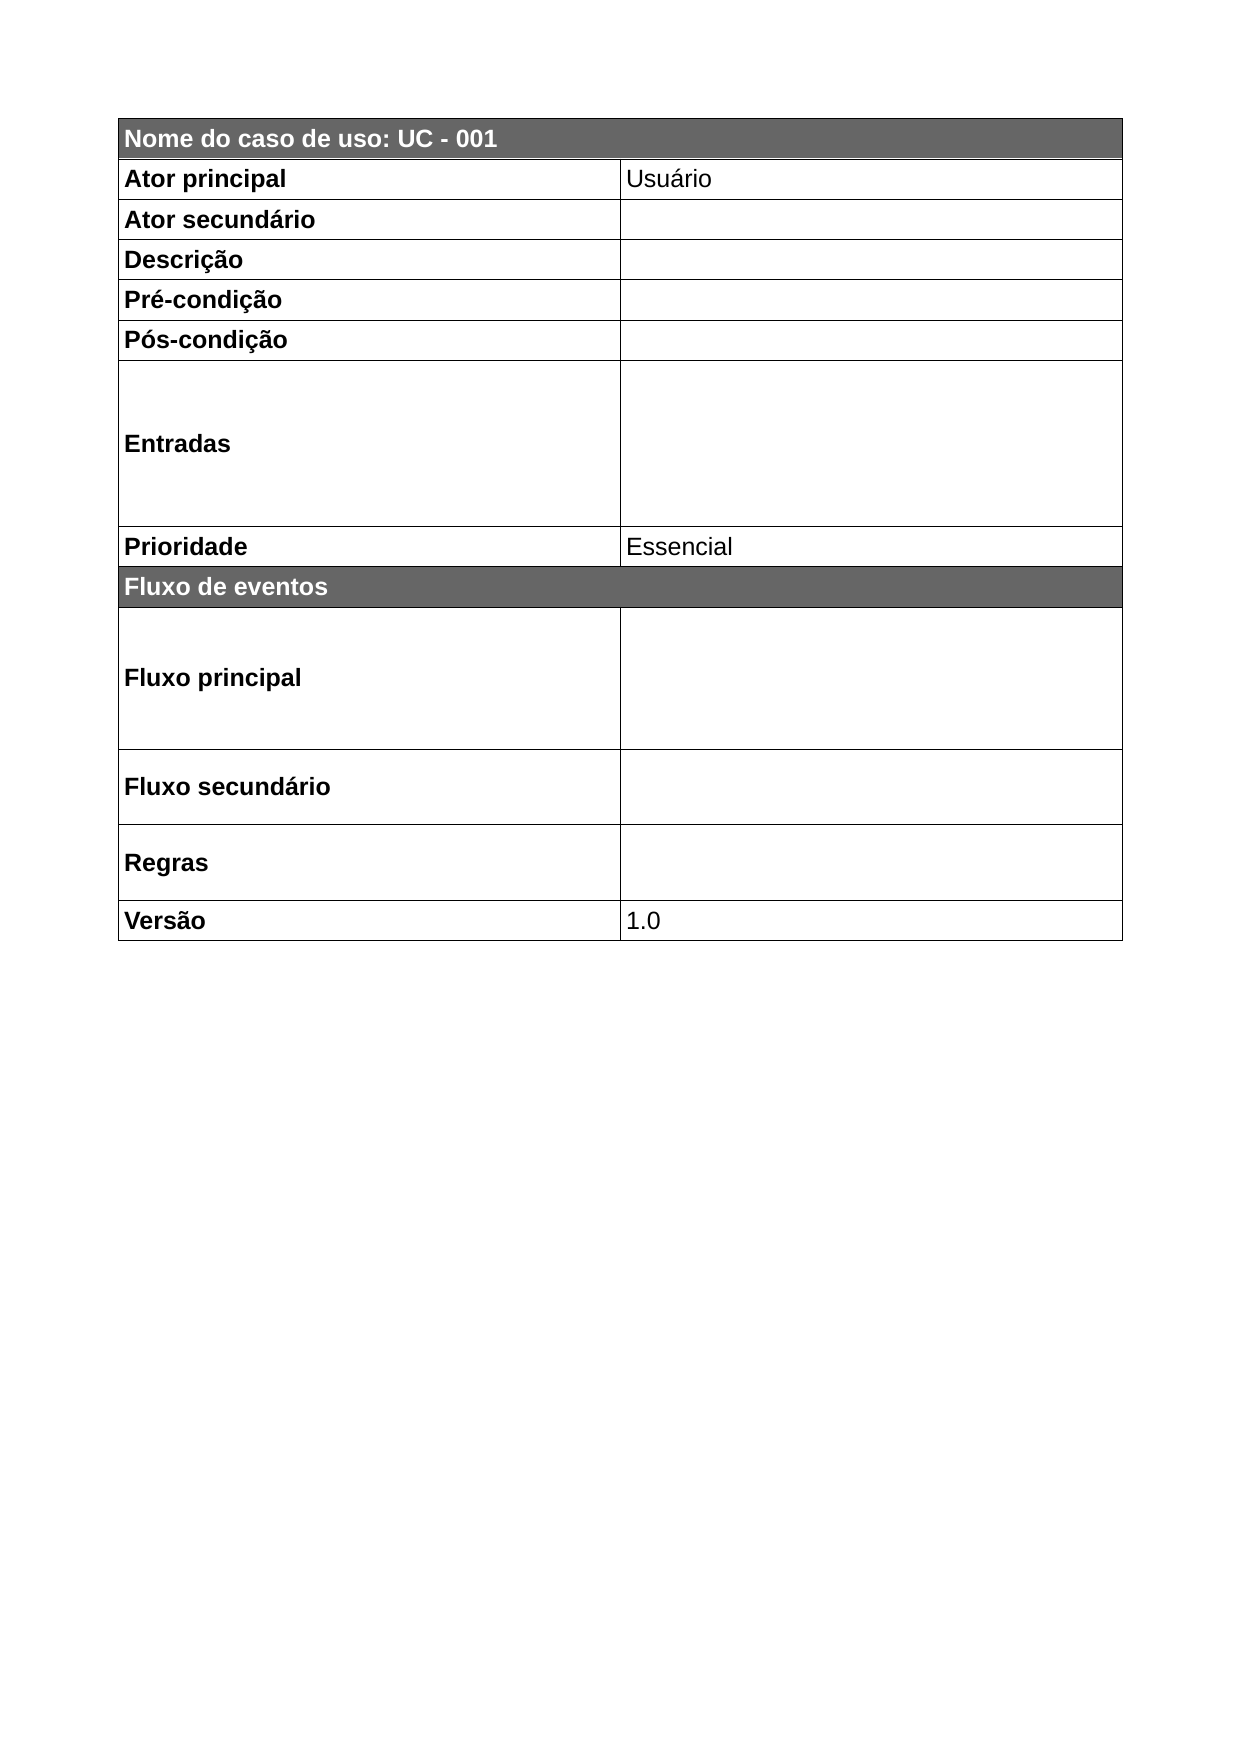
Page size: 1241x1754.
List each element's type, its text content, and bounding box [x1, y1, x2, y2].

table_cell [621, 321, 1122, 360]
table_header Nome do caso de uso: UC - 001 [119, 119, 1122, 158]
table_cell [621, 280, 1122, 320]
table_cell Essencial [621, 527, 1122, 566]
table_cell [621, 361, 1122, 526]
table_cell [621, 608, 1122, 749]
table_cell Fluxo principal [119, 608, 620, 749]
table_cell Pós-condição [119, 321, 620, 360]
table_cell Pré-condição [119, 280, 620, 320]
table_cell [621, 750, 1122, 824]
table_cell Ator principal [119, 160, 620, 199]
table_cell [621, 240, 1122, 279]
table_cell [621, 200, 1122, 239]
table_cell Fluxo de eventos [119, 567, 1122, 607]
table_cell Ator secundário [119, 200, 620, 239]
table_cell Prioridade [119, 527, 620, 566]
table_cell Fluxo secundário [119, 750, 620, 824]
table_cell Descrição [119, 240, 620, 279]
table_cell Versão [119, 901, 620, 940]
table_cell [621, 825, 1122, 900]
table_cell Entradas [119, 361, 620, 526]
table_cell 1.0 [621, 901, 1122, 940]
table_cell Regras [119, 825, 620, 900]
table_cell Usuário [621, 160, 1122, 199]
